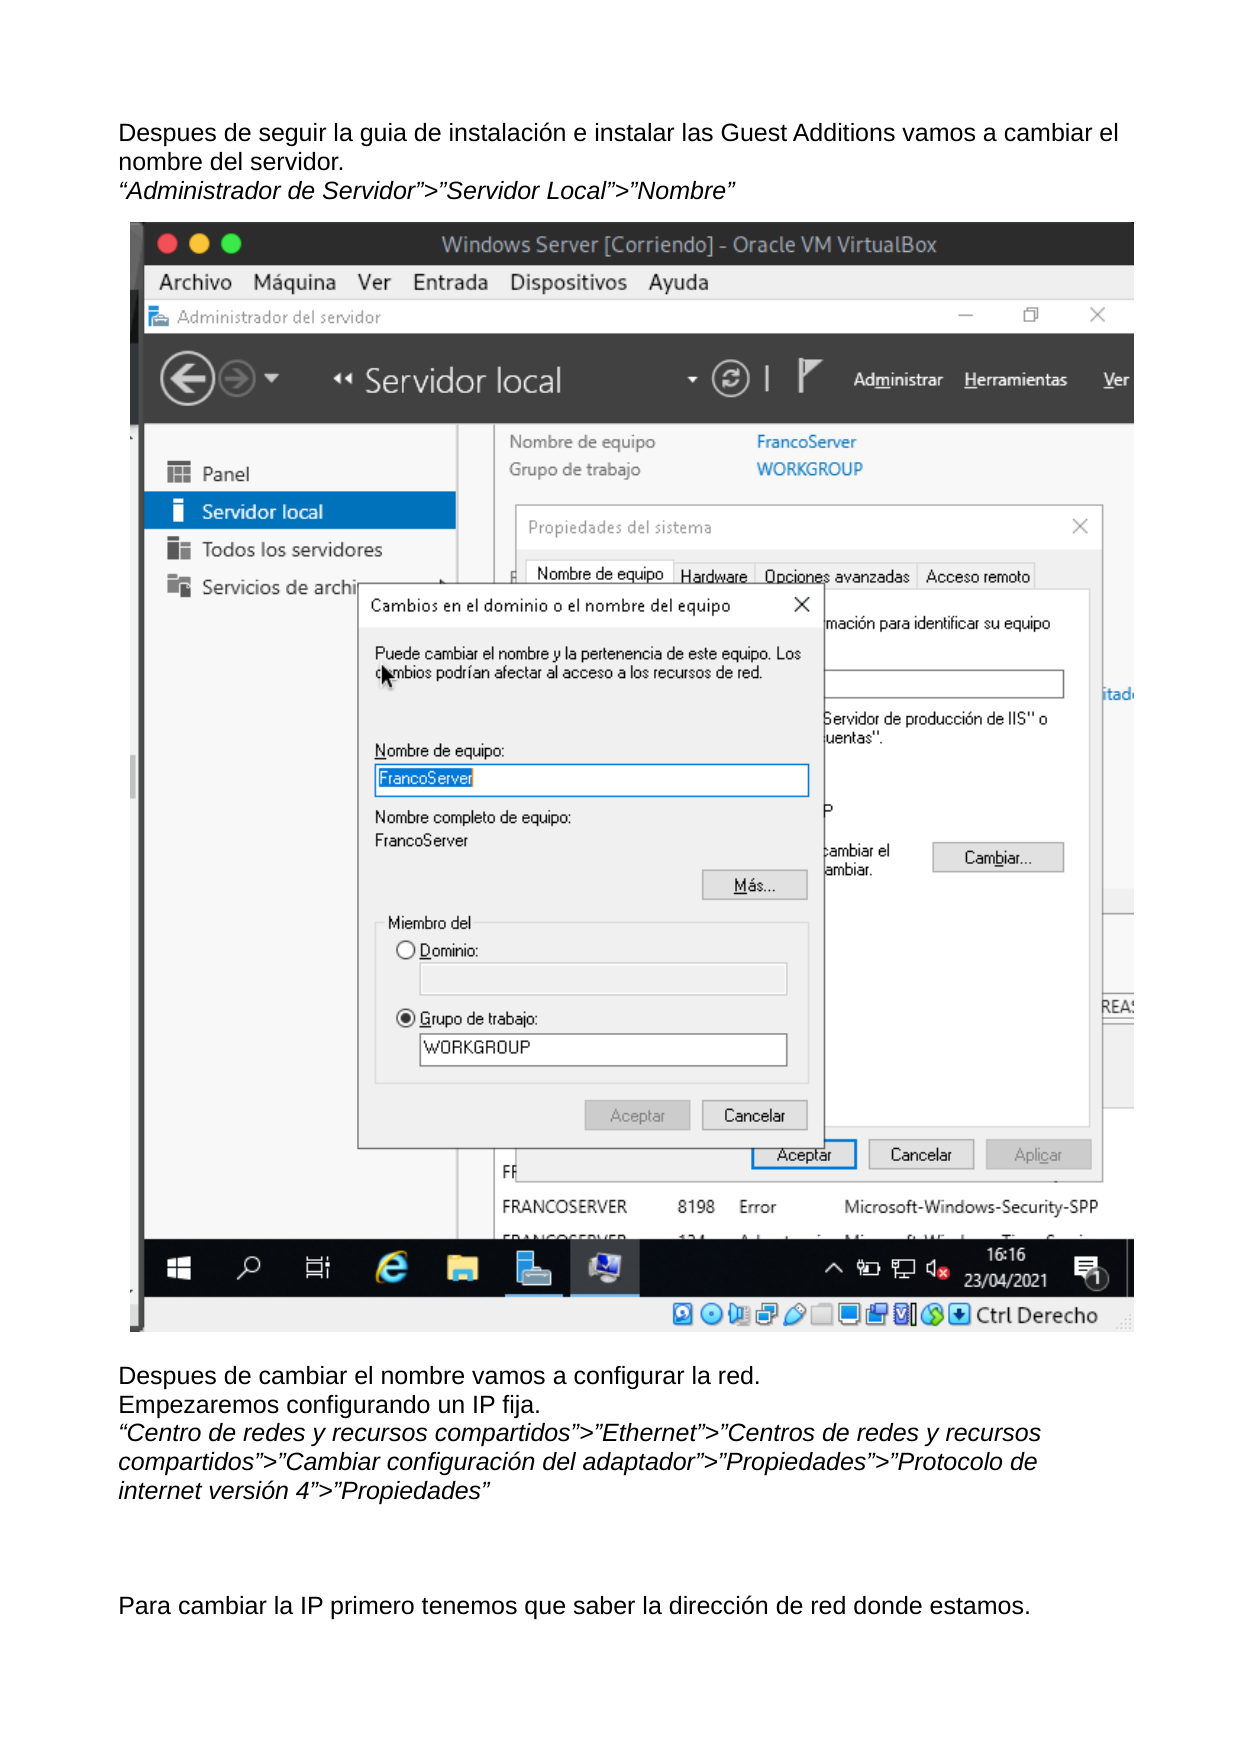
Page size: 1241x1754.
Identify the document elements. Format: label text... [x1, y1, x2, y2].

text “Centro de redes y recursos compartidos”>”Ethernet”>”Centros de redes y recursos compartidos”>”Cambiar configuración del adaptador”>”Propiedades”>”Protocolo de internet versión 4”>”Propiedades” [118, 1418, 1122, 1504]
text Despues de cambiar el nombre vamos a configurar la red. [118, 1361, 1122, 1389]
text Empezaremos configurando un IP fija. [118, 1389, 1122, 1418]
text Despues de seguir la guia de instalación e instalar las Guest Additions vamos a cambiar el nombre del servidor. [118, 118, 1122, 176]
text Para cambiar la IP primero tenemos que saber la dirección de red donde estamos. [118, 1591, 1122, 1619]
text “Administrador de Servidor”>”Servidor Local”>”Nombre” [118, 176, 1122, 204]
picture [130, 222, 1134, 1332]
